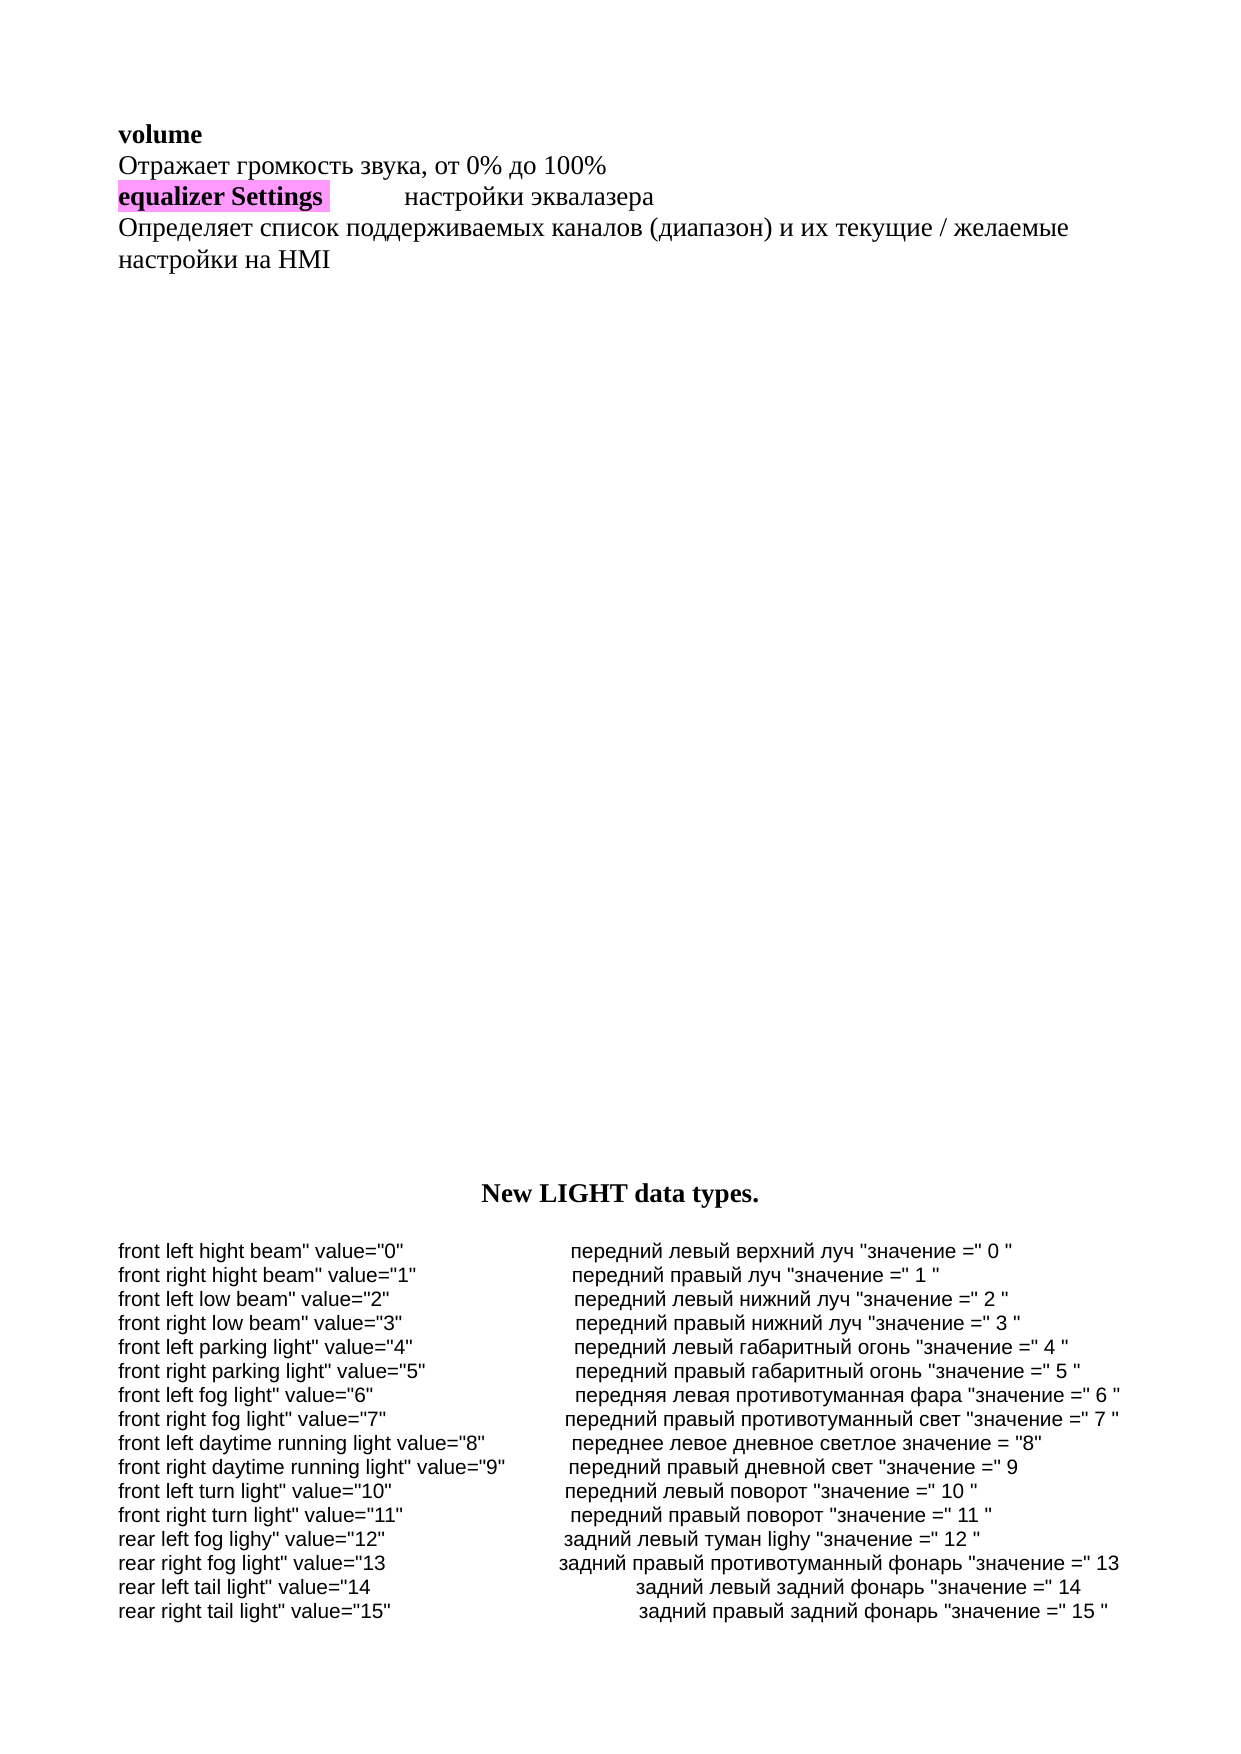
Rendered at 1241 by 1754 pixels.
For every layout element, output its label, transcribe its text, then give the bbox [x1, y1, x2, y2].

text front left turn light" value="10" передний левый поворот "значение =" 10 " [118, 1479, 1122, 1503]
text rear right tail light" value="15" задний правый задний фонарь "значение =" 15 " [118, 1599, 1122, 1623]
text front left fog light" value="6" передняя левая противотуманная фара "значение =" 6 " [118, 1383, 1122, 1407]
text front right turn light" value="11" передний правый поворот "значение =" 11 " [118, 1503, 1122, 1527]
text equalizer Settings настройки эквалазера [118, 180, 1122, 212]
text New LIGHT data types. [118, 1177, 1122, 1208]
text Отражает громкость звука, от 0% до 100% [118, 149, 1122, 180]
text front left daytime running light value="8" переднее левое дневное светлое значение = "8" [118, 1431, 1122, 1455]
text front right hight beam" value="1" передний правый луч "значение =" 1 " [118, 1263, 1122, 1287]
text rear left tail light" value="14 задний левый задний фонарь "значение =" 14 [118, 1575, 1122, 1599]
text front right parking light" value="5" передний правый габаритный огонь "значение =" 5 " [118, 1359, 1122, 1383]
text front right daytime running light" value="9" передний правый дневной свет "значение =" 9 [118, 1455, 1122, 1479]
text rear left fog lighy" value="12" задний левый туман lighy "значение =" 12 " [118, 1527, 1122, 1551]
text front right low beam" value="3" передний правый нижний луч "значение =" 3 " [118, 1311, 1122, 1335]
text front left hight beam" value="0" передний левый верхний луч "значение =" 0 " [118, 1239, 1122, 1263]
text rear right fog light" value="13 задний правый противотуманный фонарь "значение =" 13 [118, 1551, 1122, 1575]
text front right fog light" value="7" передний правый противотуманный свет "значение =" 7 " [118, 1407, 1122, 1431]
text front left parking light" value="4" передний левый габаритный огонь "значение =" 4 " [118, 1335, 1122, 1359]
text front left low beam" value="2" передний левый нижний луч "значение =" 2 " [118, 1287, 1122, 1311]
text volume [118, 118, 1122, 149]
text Определяет список поддерживаемых каналов (диапазон) и их текущие / желаемые настройки на HMI [118, 212, 1122, 274]
